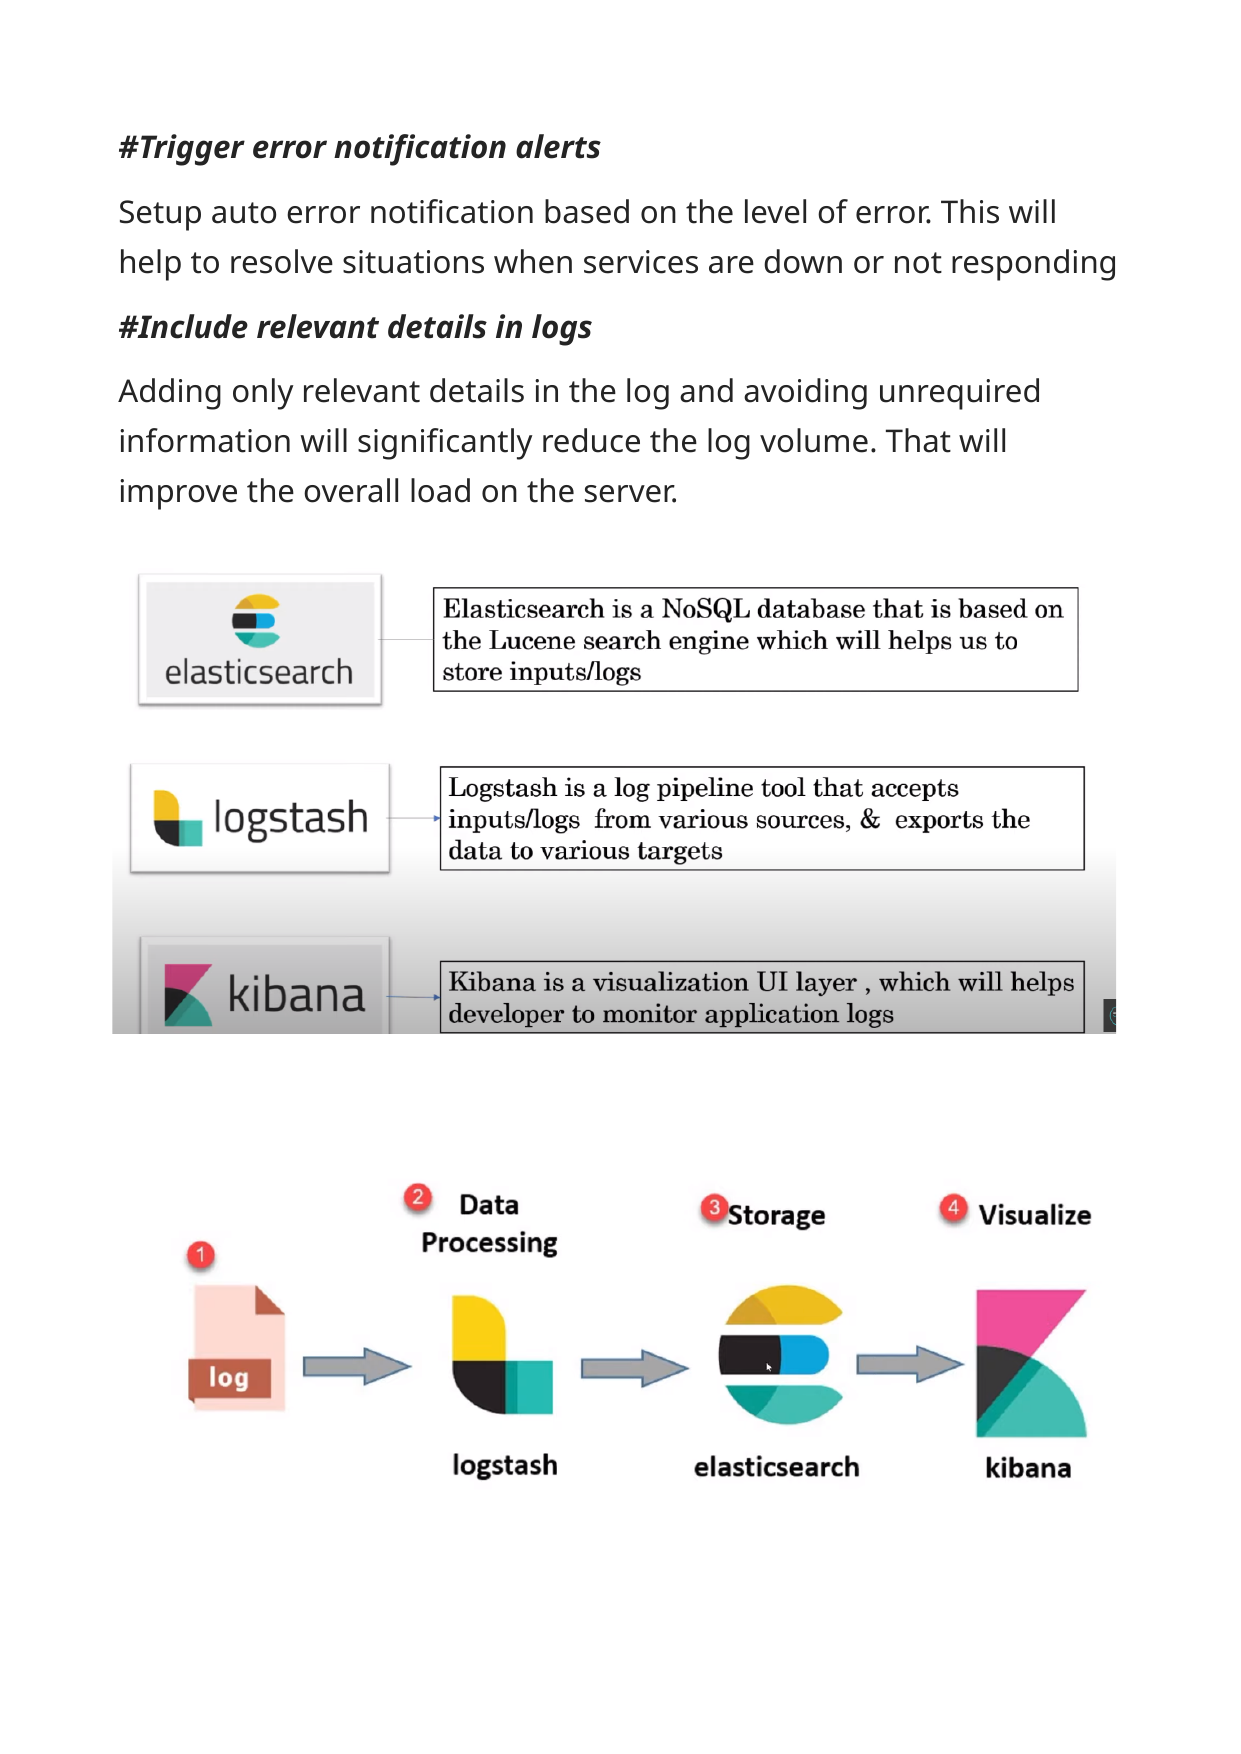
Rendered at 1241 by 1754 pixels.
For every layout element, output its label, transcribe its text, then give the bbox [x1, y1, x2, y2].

text Setup auto error notification based on the level of error. This will help to resolve situations when services are down or not responding [118, 183, 1122, 283]
picture [118, 1073, 1123, 1569]
text #Include relevant details in logs [118, 297, 1122, 347]
text Adding only relevant details in the log and avoiding unrequired information will significantly reduce the log volume. That will improve the overall load on the server. [118, 362, 1122, 512]
picture [112, 539, 1117, 1034]
text #Trigger error notification alerts [118, 118, 1122, 168]
